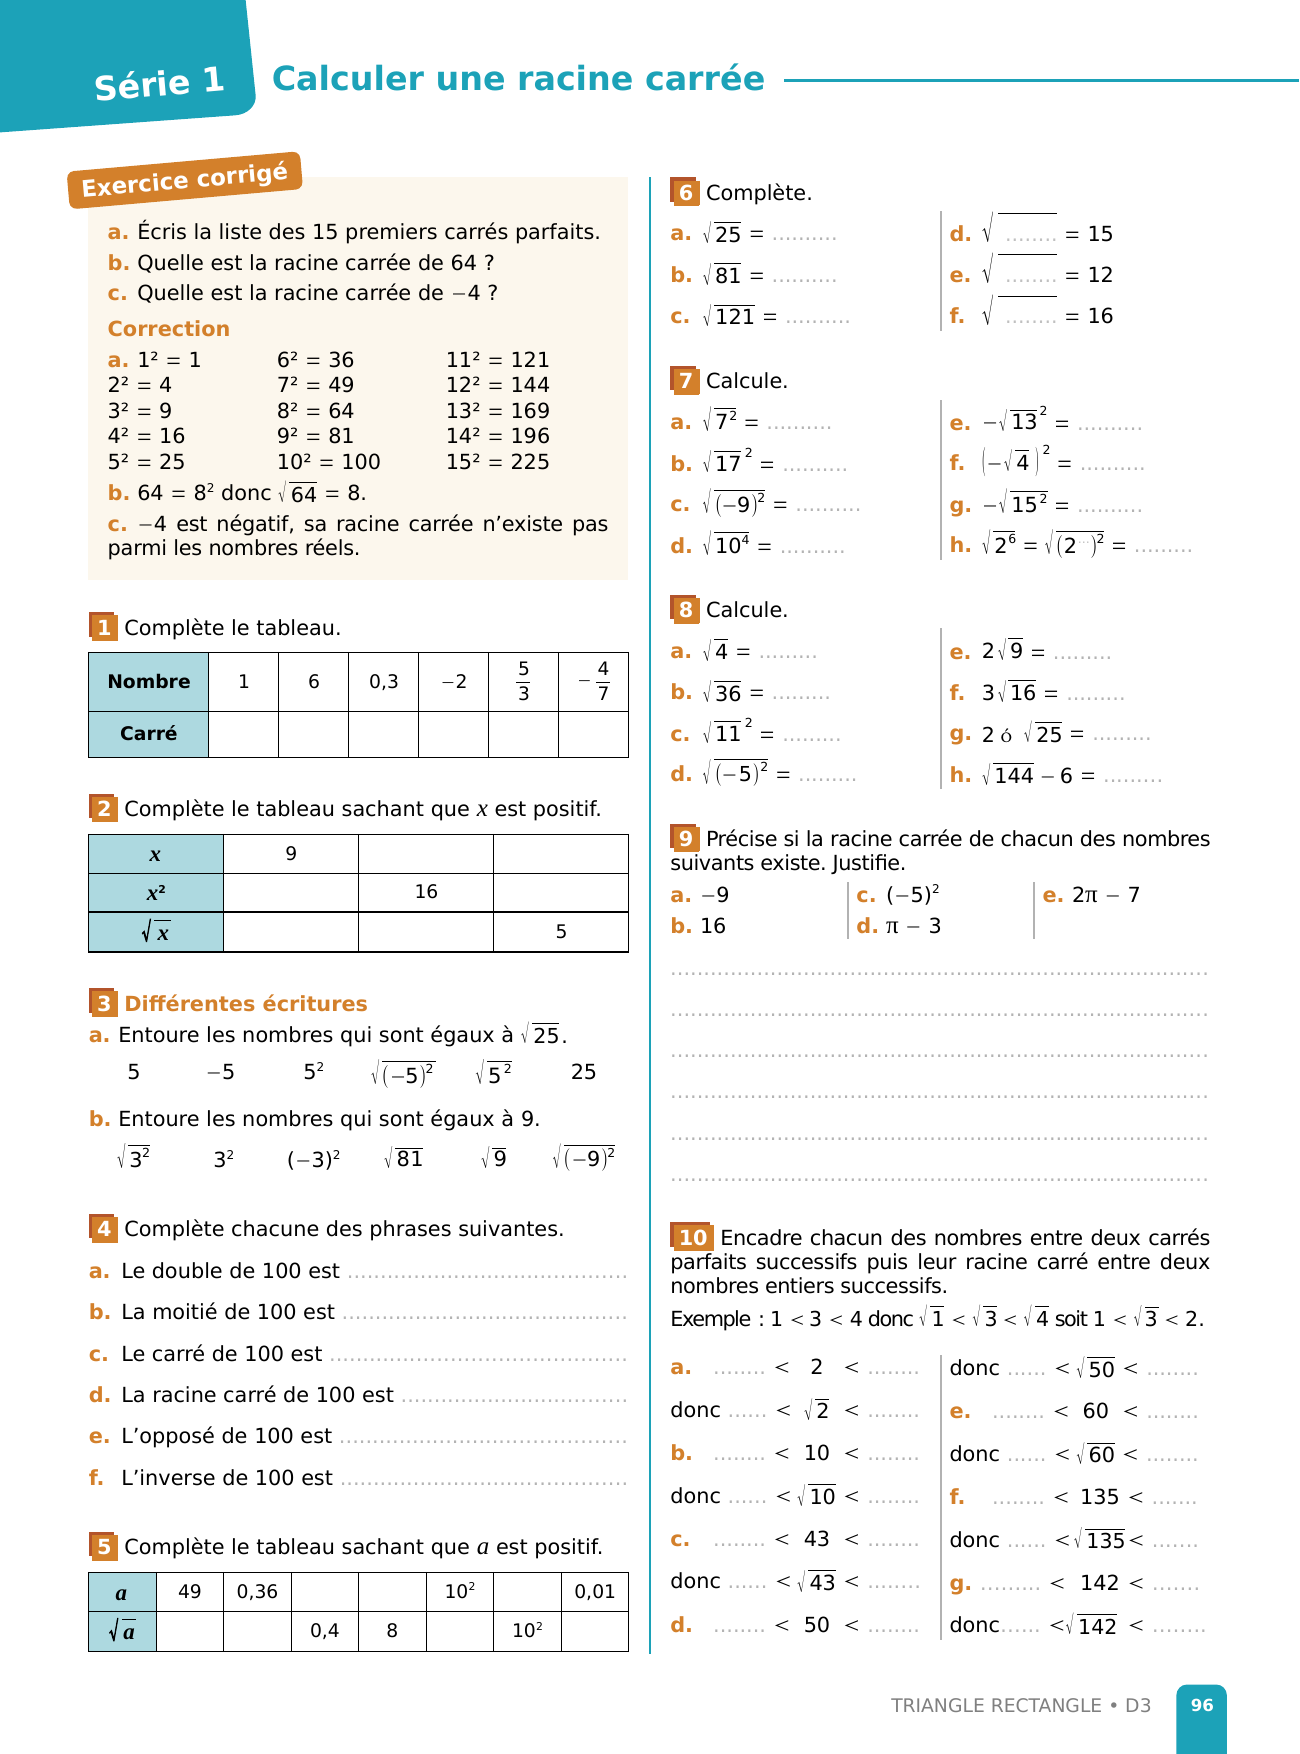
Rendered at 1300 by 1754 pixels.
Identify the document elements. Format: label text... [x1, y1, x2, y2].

list La racine carré de 100 est [88, 1366, 629, 1407]
table_header 0,3 [349, 653, 418, 711]
subtitle Complète le tableau. [114, 612, 629, 640]
list Entoure les nombres qui sont égaux à 9. [88, 1107, 629, 1131]
table_cell [427, 1612, 493, 1651]
list 1²  1 2²  4 3²  9 4²  16 5²  25 [107, 347, 271, 474]
table_cell [494, 874, 628, 911]
list 11²  121 12²  144 [446, 347, 609, 398]
table_header 102 [427, 1573, 493, 1611]
list L’opposé de 100 est [88, 1407, 629, 1449]
list donc ......   .....… [670, 1569, 932, 1595]
list ........  60  ........ [949, 1399, 1211, 1423]
table_header a [89, 1573, 156, 1611]
table_header x [89, 835, 223, 873]
subtitle Calcule. [696, 366, 1211, 394]
list ……...  142  ……. [949, 1571, 1211, 1595]
text 25 [538, 1060, 629, 1084]
list donc ......   ........ [949, 1441, 1211, 1467]
table_header [292, 1573, 358, 1611]
list 6²  36 7²  49 8²  64 9²  81 10²  100 [277, 347, 440, 474]
text (─3)2 [268, 1131, 358, 1172]
table_header Nombre [89, 653, 208, 711]
table_cell [224, 1612, 291, 1651]
table_cell [562, 1612, 628, 1651]
table_header 1 [209, 653, 278, 711]
table_cell 102 [494, 1612, 561, 1651]
table_cell [279, 712, 348, 757]
list Le carré de 100 est [88, 1324, 629, 1366]
list donc ......   ........ [670, 1483, 932, 1509]
subtitle Complète. [696, 177, 1211, 205]
list  15 [949, 211, 1211, 248]
list donc ......   ........ [949, 1355, 1211, 1381]
table_cell [89, 1612, 156, 1651]
table_header ─2 [419, 653, 488, 711]
table_cell [489, 712, 558, 757]
list ........  50  ........ [670, 1613, 932, 1637]
list  ......... [670, 628, 932, 664]
subtitle Précise si la racine carrée de chacun des nombres suivants existe. Justifie. [670, 823, 1211, 876]
list  ......… [949, 747, 1211, 788]
list L’inverse de 100 est [88, 1449, 629, 1490]
table_header 0,36 [224, 1573, 291, 1611]
table_cell 5 [494, 913, 628, 951]
list  .......... [670, 476, 932, 518]
subtitle Complète chacune des phrases suivantes. [114, 1214, 629, 1242]
table_cell [209, 712, 278, 757]
list  ......... [949, 628, 1211, 664]
list donc…...   …….. [949, 1613, 1211, 1639]
list ........  43  ........ [670, 1527, 932, 1551]
list π ─ 3 [856, 913, 1024, 938]
table_header 49 [157, 1573, 223, 1611]
list La moitié de 100 est [88, 1283, 629, 1324]
list donc ......   ..….. [949, 1527, 1211, 1553]
list  .......... [949, 476, 1211, 518]
text 5 [88, 1060, 178, 1084]
list  ......... [949, 705, 1211, 747]
text Exemple : donc soit . [670, 1304, 1211, 1331]
table_cell [559, 712, 628, 757]
table_header [359, 835, 493, 873]
table_cell [224, 913, 358, 951]
table_cell 0,4 [292, 1612, 358, 1651]
table_header 6 [279, 653, 348, 711]
list 16 [670, 913, 838, 938]
subtitle Complète le tableau sachant que a est positif. [88, 1531, 629, 1560]
list (─5)2 [856, 882, 1024, 907]
list ─9 [670, 882, 838, 907]
list ........  135  ....... [949, 1485, 1211, 1509]
list 64  82 donc  8. [107, 480, 609, 506]
table_cell [224, 874, 358, 911]
table_cell [157, 1612, 223, 1651]
list  ......... [670, 747, 932, 788]
list Quelle est la racine carrée de ─4 ? [107, 281, 609, 305]
list  16 [949, 289, 1211, 330]
table_cell 8 [359, 1612, 426, 1651]
list ........  10  ........ [670, 1441, 932, 1465]
table_header [494, 1573, 561, 1611]
list Écris la liste des 15 premiers carrés parfaits. [107, 220, 609, 245]
text ─5 [178, 1060, 268, 1084]
list  .......... [670, 288, 932, 329]
text 32 [178, 1131, 268, 1172]
table_header 9 [224, 835, 358, 873]
list Le double de 100 est [88, 1242, 629, 1283]
table_cell [419, 712, 488, 757]
list  .......... [670, 518, 932, 559]
table_header [359, 1573, 426, 1611]
list Quelle est la racine carrée de 64 ? [107, 251, 609, 275]
table_header [489, 653, 558, 711]
list ........  2  ........ [670, 1355, 932, 1379]
list  ......... [670, 664, 932, 705]
text Correction [107, 317, 609, 341]
table_header 0,01 [562, 1573, 628, 1611]
list  .......... [949, 435, 1211, 476]
subtitle Complète le tableau sachant que x est positif. [88, 793, 629, 822]
subtitle Différentes écritures [114, 988, 629, 1016]
subtitle Calcule. [670, 594, 1211, 623]
table_cell [359, 913, 493, 951]
list  12 [949, 248, 1211, 289]
list 2π ─ 7 [1042, 882, 1211, 907]
list  .......... [670, 247, 932, 288]
text 52 [268, 1060, 448, 1089]
table_cell [89, 913, 223, 951]
table_cell Carré [89, 712, 208, 757]
table_cell x2 [89, 874, 223, 911]
list  ......... [670, 705, 932, 747]
table_cell [349, 712, 418, 757]
list  .......... [949, 400, 1211, 435]
subtitle Encadre chacun des nombres entre deux carrés parfaits successifs puis leur racine carré entre deux nombres entiers successifs. [670, 1222, 1211, 1298]
list  .......... [670, 400, 932, 435]
list  .......... [670, 211, 932, 247]
list  ......... [949, 664, 1211, 705]
table_header [494, 835, 628, 873]
list donc ......   ........ [670, 1397, 932, 1423]
list  .......... [670, 435, 932, 476]
list  ......... [949, 518, 1211, 559]
table_cell 16 [359, 874, 493, 911]
list 13²  169 14²  196 15²  225 [446, 398, 609, 474]
list ─4 est négatif, sa racine carrée n’existe pas parmi les nombres réels. [107, 512, 609, 561]
table_header [559, 653, 628, 711]
list Entoure les nombres qui sont égaux à [88, 1022, 629, 1048]
